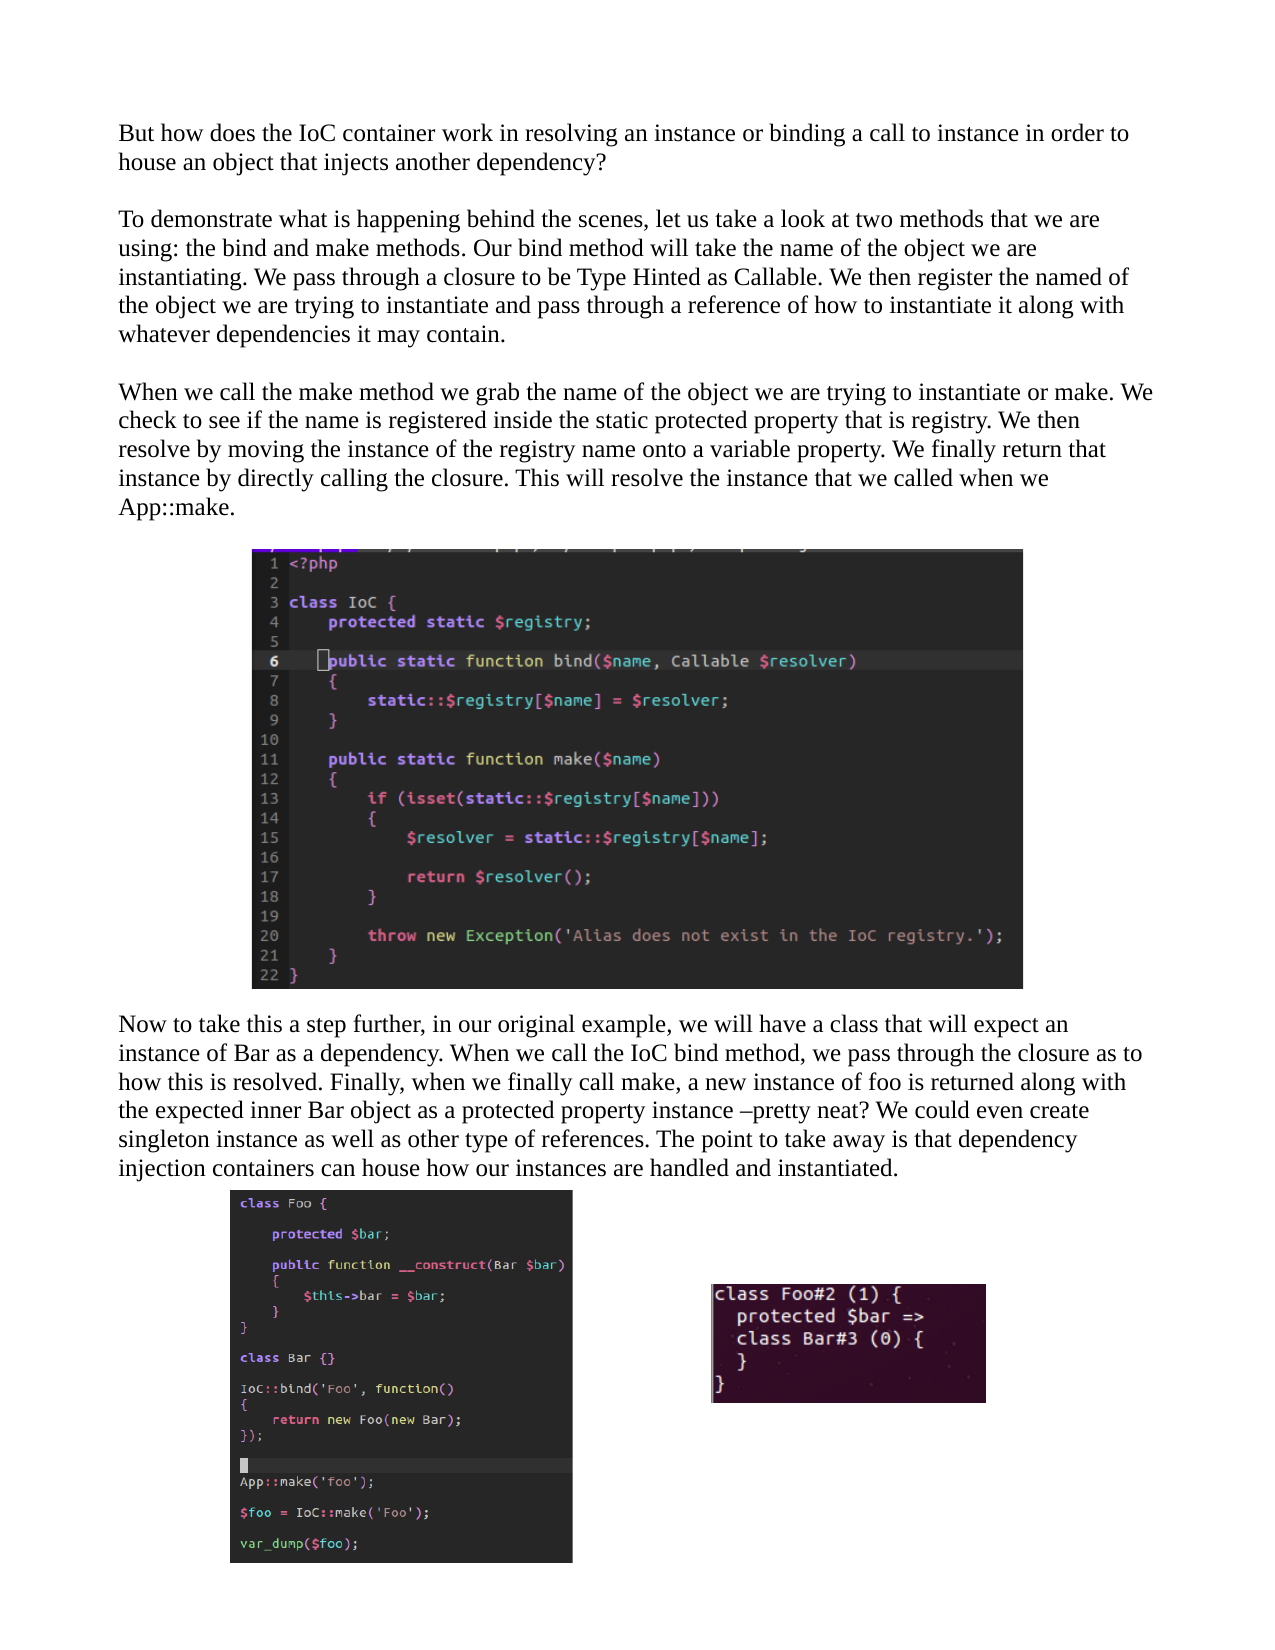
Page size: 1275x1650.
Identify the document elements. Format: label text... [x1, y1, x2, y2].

picture [230, 1190, 573, 1563]
text To demonstrate what is happening behind the scenes, let us take a look at two methods that we are using: the bind and make methods. Our bind method will take the name of the object we are instantiating. We pass through a closure to be Type Hinted as Callable. We then register the named of the object we are trying to instantiate and pass through a reference of how to instantiate it along with whatever dependencies it may contain. [118, 204, 1157, 348]
text But how does the IoC container work in resolving an instance or binding a call to instance in order to house an object that injects another dependency? [118, 118, 1157, 176]
picture [251, 549, 1024, 989]
text When we call the make method we grab the name of the object we are trying to instantiate or make. We check to see if the name is registered inside the static protected property that is registry. We then resolve by moving the instance of the registry name onto a variable property. We finally return that instance by directly calling the closure. This will resolve the instance that we called when we App::make. [118, 377, 1157, 521]
text Now to take this a step further, in our original example, we will have a class that will expect an instance of Bar as a dependency. When we call the IoC bind method, we pass through the closure as to how this is resolved. Finally, when we finally call make, a new instance of foo is returned along with the expected inner Bar object as a protected property instance –pretty neat? We could even create singleton instance as well as other type of references. The point to take away is that dependency injection containers can house how our instances are handled and instantiated. [118, 1009, 1157, 1182]
picture [711, 1284, 986, 1403]
